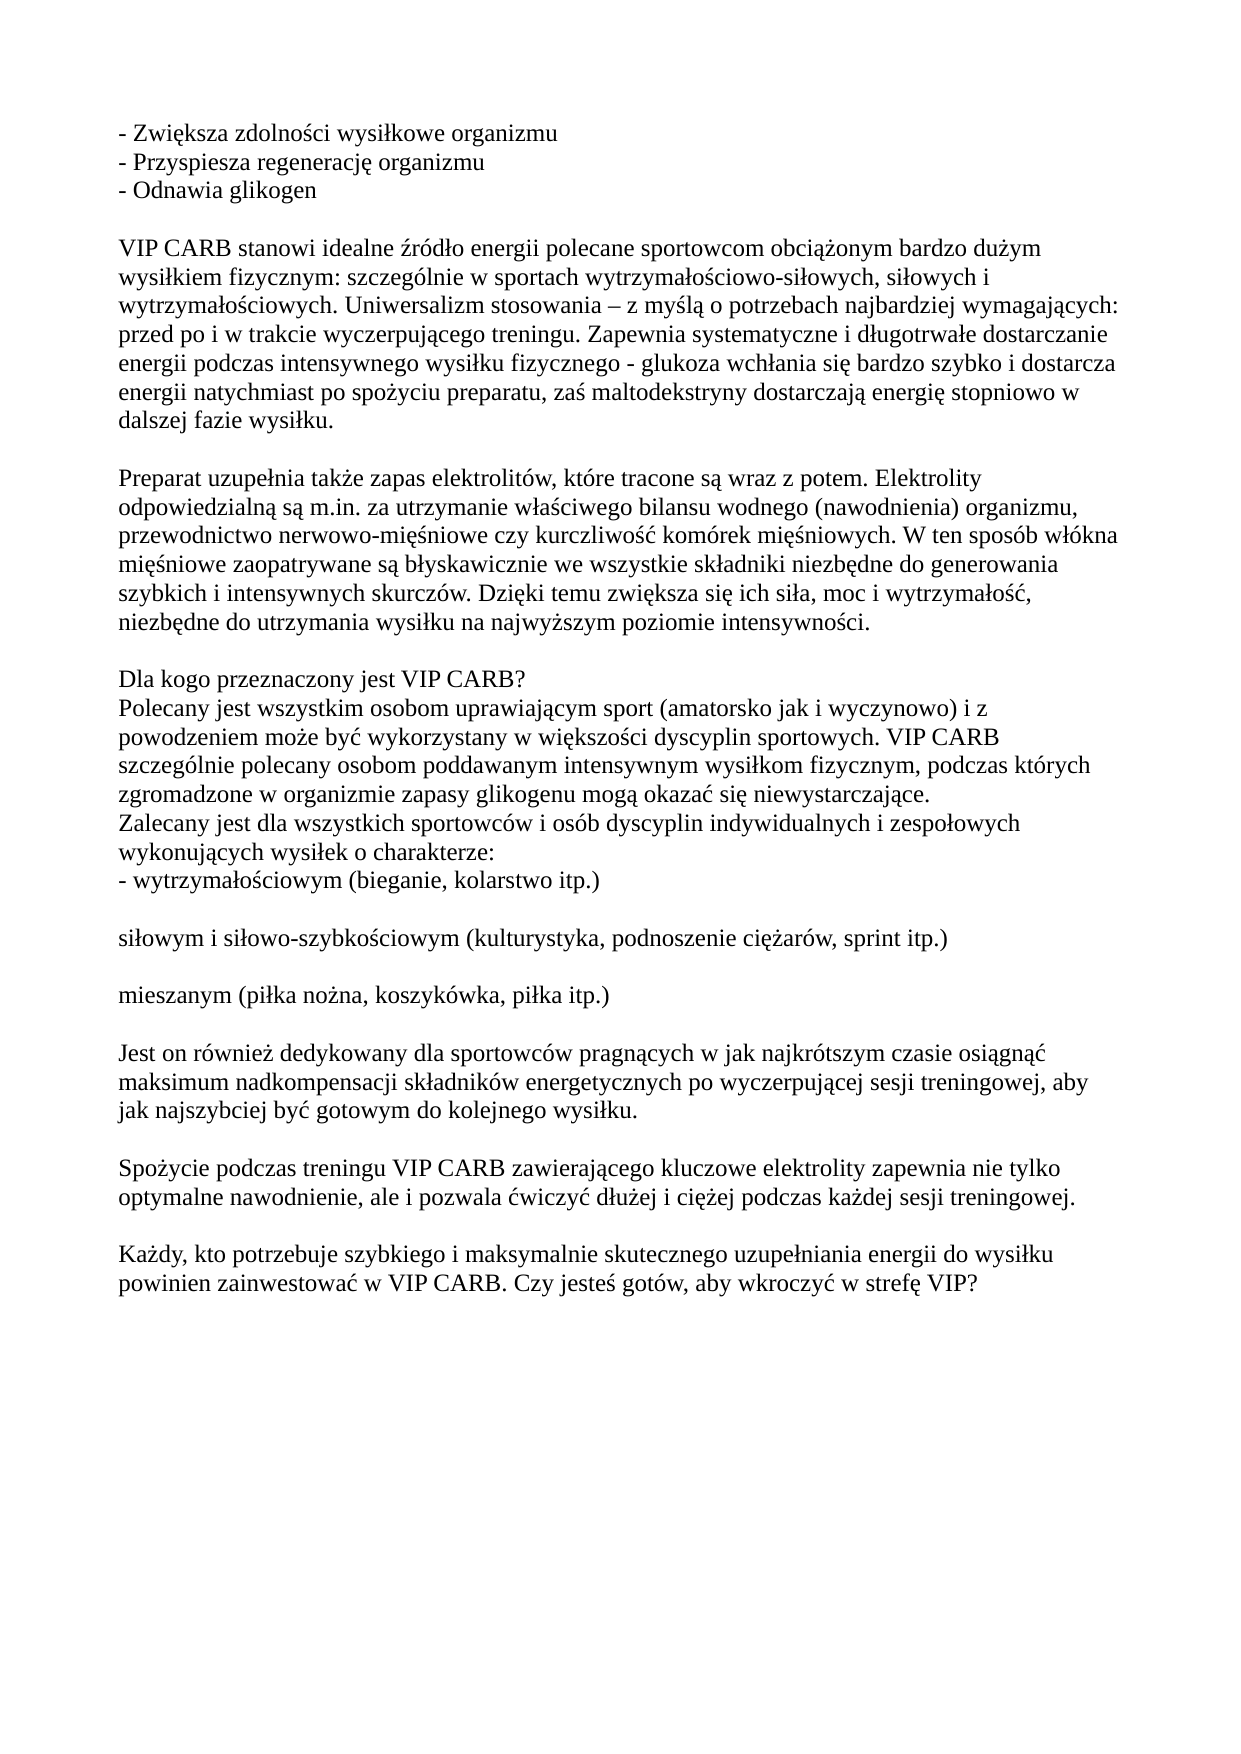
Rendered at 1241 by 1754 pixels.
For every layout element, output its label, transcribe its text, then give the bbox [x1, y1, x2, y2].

text - wytrzymałościowym (bieganie, kolarstwo itp.) [118, 866, 1122, 894]
text - Zwiększa zdolności wysiłkowe organizmu [118, 118, 1122, 147]
text siłowym i siłowo-szybkościowym (kulturystyka, podnoszenie ciężarów, sprint itp.) [118, 923, 1122, 952]
text - Przyspiesza regenerację organizmu [118, 147, 1122, 176]
text - Odnawia glikogen [118, 176, 1122, 204]
text VIP CARB stanowi idealne źródło energii polecane sportowcom obciążonym bardzo dużym wysiłkiem fizycznym: szczególnie w sportach wytrzymałościowo-siłowych, siłowych i wytrzymałościowych. Uniwersalizm stosowania – z myślą o potrzebach najbardziej wymagających: przed po i w trakcie wyczerpującego treningu. Zapewnia systematyczne i długotrwałe dostarczanie energii podczas intensywnego wysiłku fizycznego - glukoza wchłania się bardzo szybko i dostarcza energii natychmiast po spożyciu preparatu, zaś maltodekstryny dostarczają energię stopniowo w dalszej fazie wysiłku. Preparat uzupełnia także zapas elektrolitów, które tracone są wraz z potem. Elektrolity odpowiedzialną są m.in. za utrzymanie właściwego bilansu wodnego (nawodnienia) organizmu, przewodnictwo nerwowo-mięśniowe czy kurczliwość komórek mięśniowych. W ten sposób włókna mięśniowe zaopatrywane są błyskawicznie we wszystkie składniki niezbędne do generowania szybkich i intensywnych skurczów. Dzięki temu zwiększa się ich siła, moc i wytrzymałość, niezbędne do utrzymania wysiłku na najwyższym poziomie intensywności. Dla kogo przeznaczony jest VIP CARB? Polecany jest wszystkim osobom uprawiającym sport (amatorsko jak i wyczynowo) i z powodzeniem może być wykorzystany w większości dyscyplin sportowych. VIP CARB szczególnie polecany osobom poddawanym intensywnym wysiłkom fizycznym, podczas których zgromadzone w organizmie zapasy glikogenu mogą okazać się niewystarczające. Zalecany jest dla wszystkich sportowców i osób dyscyplin indywidualnych i zespołowych wykonujących wysiłek o charakterze: [118, 233, 1122, 866]
text mieszanym (piłka nożna, koszykówka, piłka itp.) Jest on również dedykowany dla sportowców pragnących w jak najkrótszym czasie osiągnąć maksimum nadkompensacji składników energetycznych po wyczerpującej sesji treningowej, aby jak najszybciej być gotowym do kolejnego wysiłku. Spożycie podczas treningu VIP CARB zawierającego kluczowe elektrolity zapewnia nie tylko optymalne nawodnienie, ale i pozwala ćwiczyć dłużej i ciężej podczas każdej sesji treningowej. Każdy, kto potrzebuje szybkiego i maksymalnie skutecznego uzupełniania energii do wysiłku powinien zainwestować w VIP CARB. Czy jesteś gotów, aby wkroczyć w strefę VIP? [118, 981, 1122, 1326]
